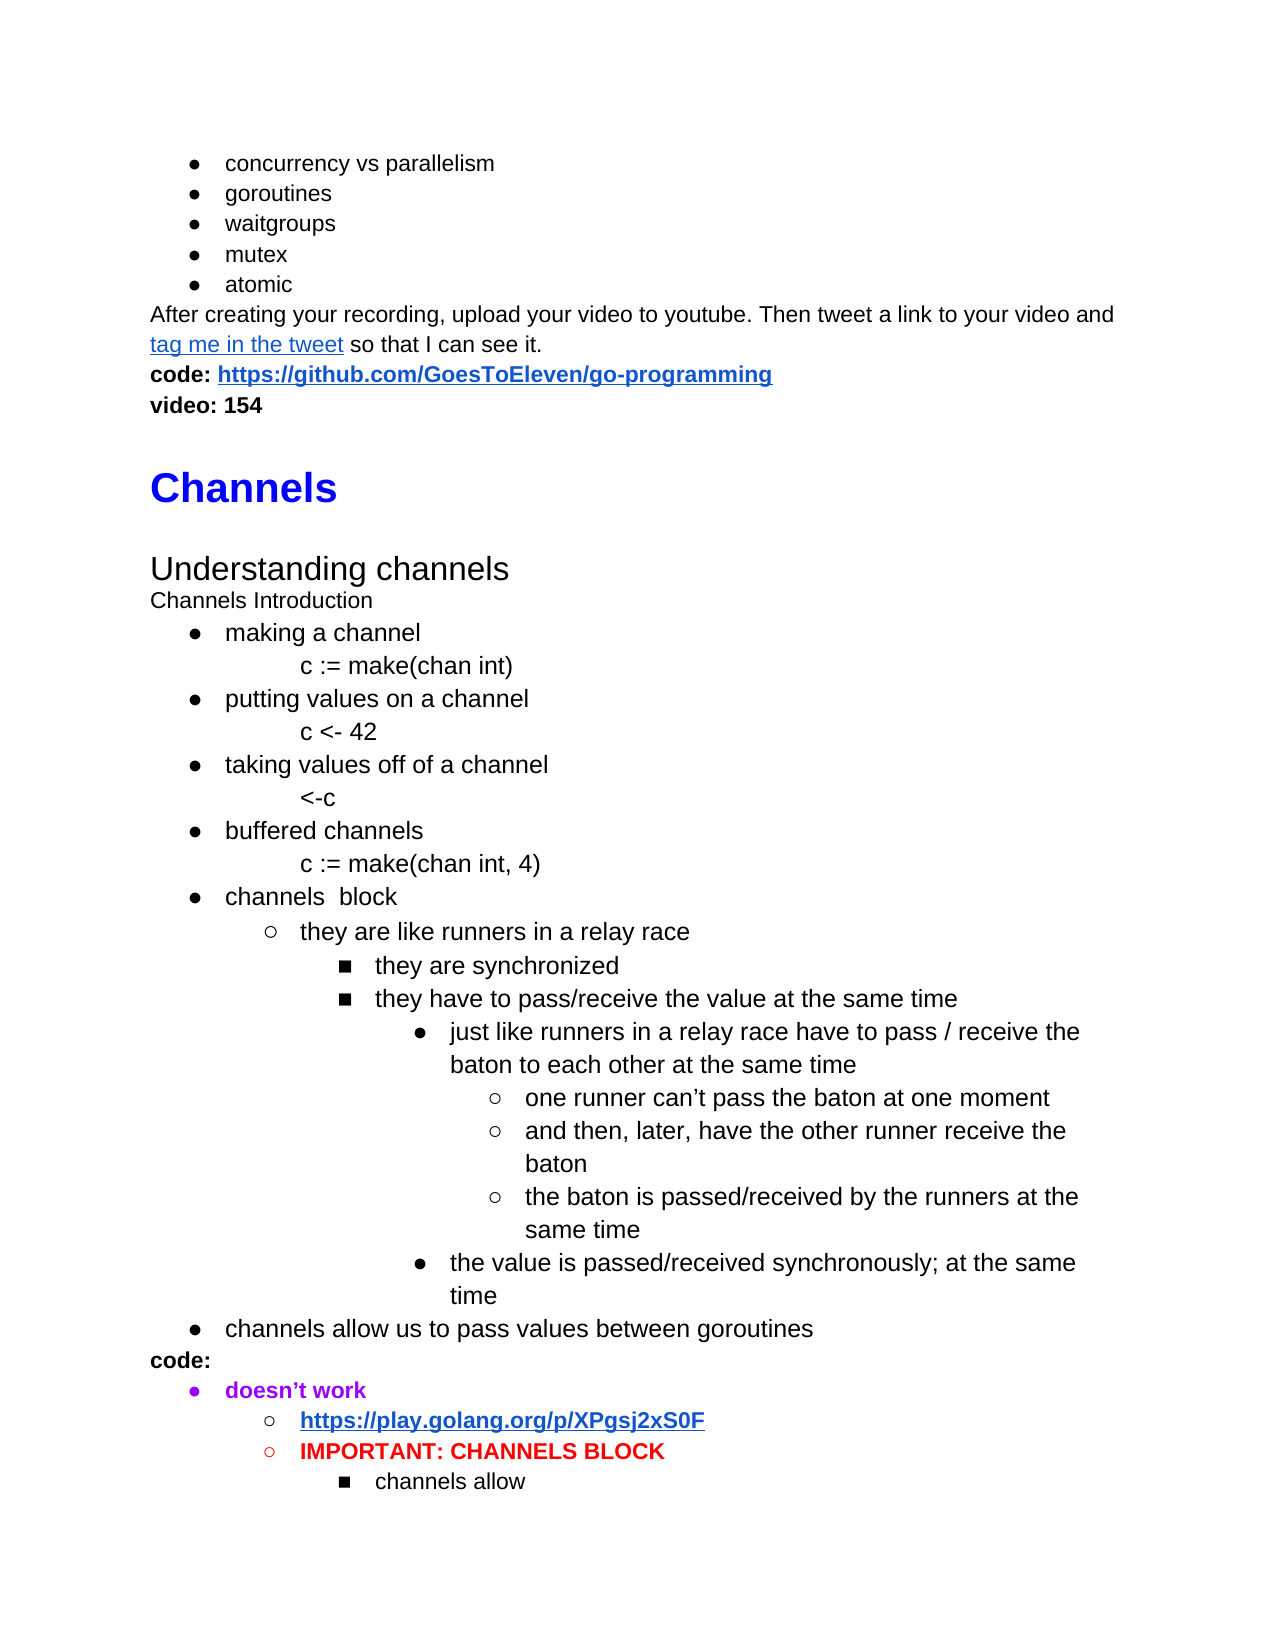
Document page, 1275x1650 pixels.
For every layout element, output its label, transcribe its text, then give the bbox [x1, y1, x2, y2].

list channels allow [337, 1468, 1125, 1494]
text After creating your recording, upload your video to youtube. Then tweet a link to your video and tag me in the tweet so that I can see it. [150, 301, 1125, 358]
list taking values off of a channel [187, 750, 1125, 778]
list the baton is passed/received by the runners at the same time [487, 1182, 1125, 1244]
list and then, later, have the other runner receive the baton [487, 1116, 1125, 1178]
list channels block [187, 882, 1125, 911]
text video: 154 [150, 392, 1125, 418]
list IMPORTANT: CHANNELS BLOCK [262, 1438, 1125, 1464]
list waitgroups [187, 210, 1125, 237]
list putting values on a channel [187, 684, 1125, 712]
list buffered channels [187, 816, 1125, 844]
text code: https://github.com/GoesToEleven/go-programming [150, 361, 1125, 388]
list one runner can’t pass the baton at one moment [487, 1083, 1125, 1112]
list making a channel [187, 618, 1125, 646]
list channels allow us to pass values between goroutines [187, 1314, 1125, 1343]
text c := make(chan int, 4) [150, 849, 1125, 877]
list mutex [187, 241, 1125, 267]
text code: [150, 1347, 1125, 1373]
list just like runners in a relay race have to pass / receive the baton to each other at the same time [412, 1017, 1125, 1078]
list https://play.golang.org/p/XPgsj2xS0F [262, 1407, 1125, 1434]
text c <- 42 [225, 717, 1125, 745]
list they are like runners in a relay race [262, 915, 1125, 946]
text Channels Introduction [150, 587, 1125, 614]
list concurrency vs parallelism [187, 150, 1125, 176]
list the value is passed/received synchronously; at the same time [412, 1248, 1125, 1310]
list goroutines [187, 180, 1125, 207]
subtitle Understanding channels [150, 549, 1125, 587]
list they are synchronized [337, 951, 1125, 979]
text c := make(chan int) [225, 651, 1125, 679]
subtitle Channels [150, 463, 1125, 511]
list doesn’t work [187, 1377, 1125, 1403]
text <-c [150, 783, 1125, 811]
list they have to pass/receive the value at the same time [337, 984, 1125, 1012]
list atomic [187, 271, 1125, 297]
